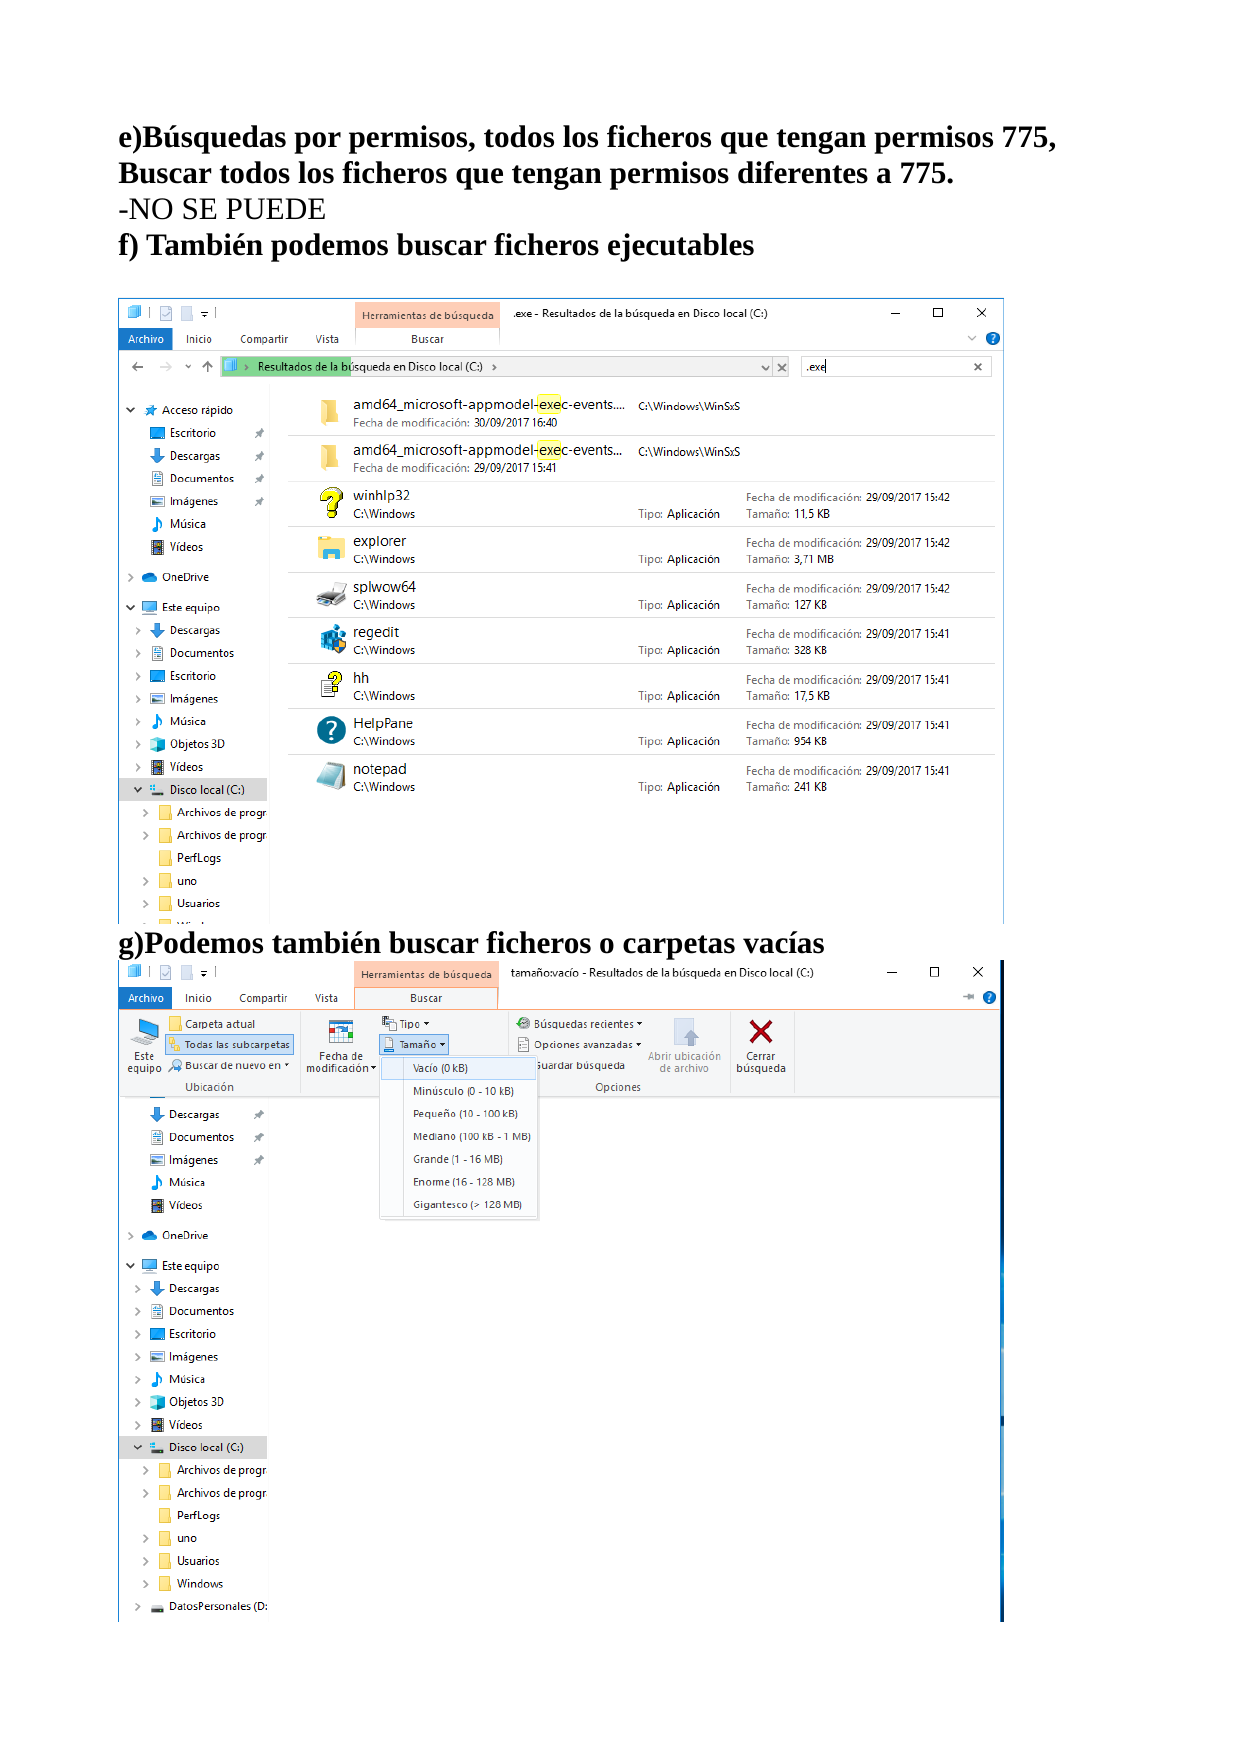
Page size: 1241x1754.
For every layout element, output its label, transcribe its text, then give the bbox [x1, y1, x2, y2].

picture [118, 960, 1004, 1622]
text -NO SE PUEDE [118, 190, 1122, 226]
text f) También podemos buscar ficheros ejecutables [118, 226, 1122, 262]
text g)Podemos también buscar ficheros o carpetas vacías [118, 924, 1122, 960]
text e)Búsquedas por permisos, todos los ficheros que tengan permisos 775, Buscar todos los ficheros que tengan permisos diferentes a 775. [118, 118, 1122, 190]
picture [118, 297, 1004, 924]
